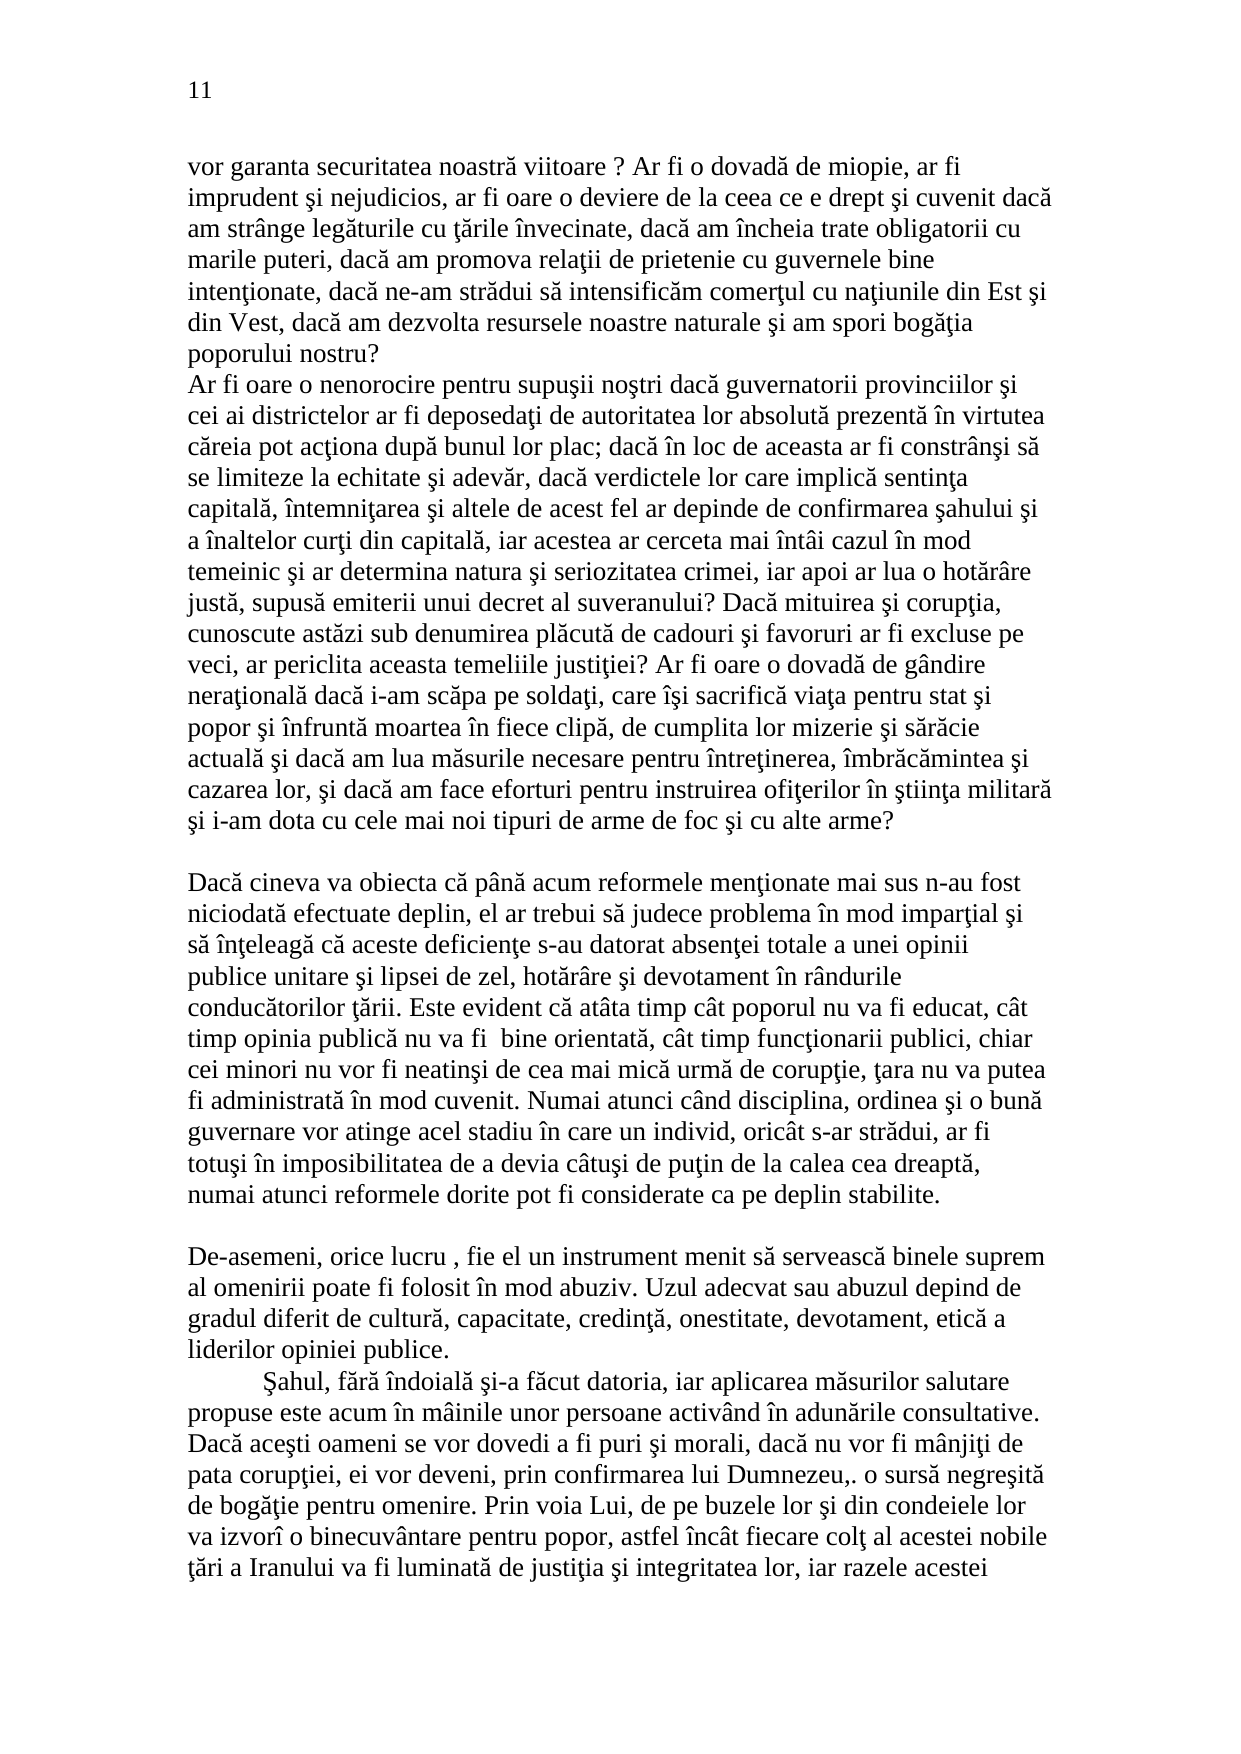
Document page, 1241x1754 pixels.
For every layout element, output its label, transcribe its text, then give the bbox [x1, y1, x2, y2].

text Ar fi oare o nenorocire pentru supuşii noştri dacă guvernatorii provinciilor şi cei ai districtelor ar fi deposedaţi de autoritatea lor absolută prezentă în virtutea căreia pot acţiona după bunul lor plac; dacă în loc de aceasta ar fi constrânşi să se limiteze la echitate şi adevăr, dacă verdictele lor care implică sentinţa capitală, întemniţarea şi altele de acest fel ar depinde de confirmarea şahului şi a înaltelor curţi din capitală, iar acestea ar cerceta mai întâi cazul în mod temeinic şi ar determina natura şi seriozitatea crimei, iar apoi ar lua o hotărâre justă, supusă emiterii unui decret al suveranului? Dacă mituirea şi corupţia, cunoscute astăzi sub denumirea plăcută de cadouri şi favoruri ar fi excluse pe veci, ar periclita aceasta temeliile justiţiei? Ar fi oare o dovadă de gândire neraţională dacă i-am scăpa pe soldaţi, care îşi sacrifică viaţa pentru stat şi popor şi înfruntă moartea în fiece clipă, de cumplita lor mizerie şi sărăcie actuală şi dacă am lua măsurile necesare pentru întreţinerea, îmbrăcămintea şi cazarea lor, şi dacă am face eforturi pentru instruirea ofiţerilor în ştiinţa militară şi i-am dota cu cele mai noi tipuri de arme de foc şi cu alte arme? [187, 368, 1053, 835]
text niciodată efectuate deplin, el ar trebui să judece problema în mod imparţial şi să înţeleagă că aceste deficienţe s-au datorat absenţei totale a unei opinii publice unitare şi lipsei de zel, hotărâre şi devotament în rândurile conducătorilor ţării. Este evident că atâta timp cât poporul nu va fi educat, cât timp opinia publică nu va fi bine orientată, cât timp funcţionarii publici, chiar cei minori nu vor fi neatinşi de cea mai mică urmă de corupţie, ţara nu va putea fi administrată în mod cuvenit. Numai atunci când disciplina, ordinea şi o bună guvernare vor atinge acel stadiu în care un individ, oricât s-ar strădui, ar fi totuşi în imposibilitatea de a devia câtuşi de puţin de la calea cea dreaptă, numai atunci reformele dorite pot fi considerate ca pe deplin stabilite. [187, 897, 1053, 1209]
text vor garanta securitatea noastră viitoare ? Ar fi o dovadă de miopie, ar fi imprudent şi nejudicios, ar fi oare o deviere de la ceea ce e drept şi cuvenit dacă am strânge legăturile cu ţările învecinate, dacă am încheia trate obligatorii cu marile puteri, dacă am promova relaţii de prietenie cu guvernele bine intenţionate, dacă ne-am strădui să intensificăm comerţul cu naţiunile din Est şi din Vest, dacă am dezvolta resursele noastre naturale şi am spori bogăţia poporului nostru? [187, 150, 1053, 368]
text Dacă cineva va obiecta că până acum reformele menţionate mai sus n-au fost [187, 866, 1053, 897]
text Şahul, fără îndoială şi-a făcut datoria, iar aplicarea măsurilor salutare propuse este acum în mâinile unor persoane activând în adunările consultative. Dacă aceşti oameni se vor dovedi a fi puri şi morali, dacă nu vor fi mânjiţi de pata corupţiei, ei vor deveni, prin confirmarea lui Dumnezeu,. o sursă negreşită de bogăţie pentru omenire. Prin voia Lui, de pe buzele lor şi din condeiele lor va izvorî o binecuvântare pentru popor, astfel încât fiecare colţ al acestei nobile ţări a Iranului va fi luminată de justiţia şi integritatea lor, iar razele acestei [187, 1365, 1053, 1583]
text De-asemeni, orice lucru , fie el un instrument menit să servească binele suprem al omenirii poate fi folosit în mod abuziv. Uzul adecvat sau abuzul depind de gradul diferit de cultură, capacitate, credinţă, onestitate, devotament, etică a liderilor opiniei publice. [187, 1240, 1053, 1365]
